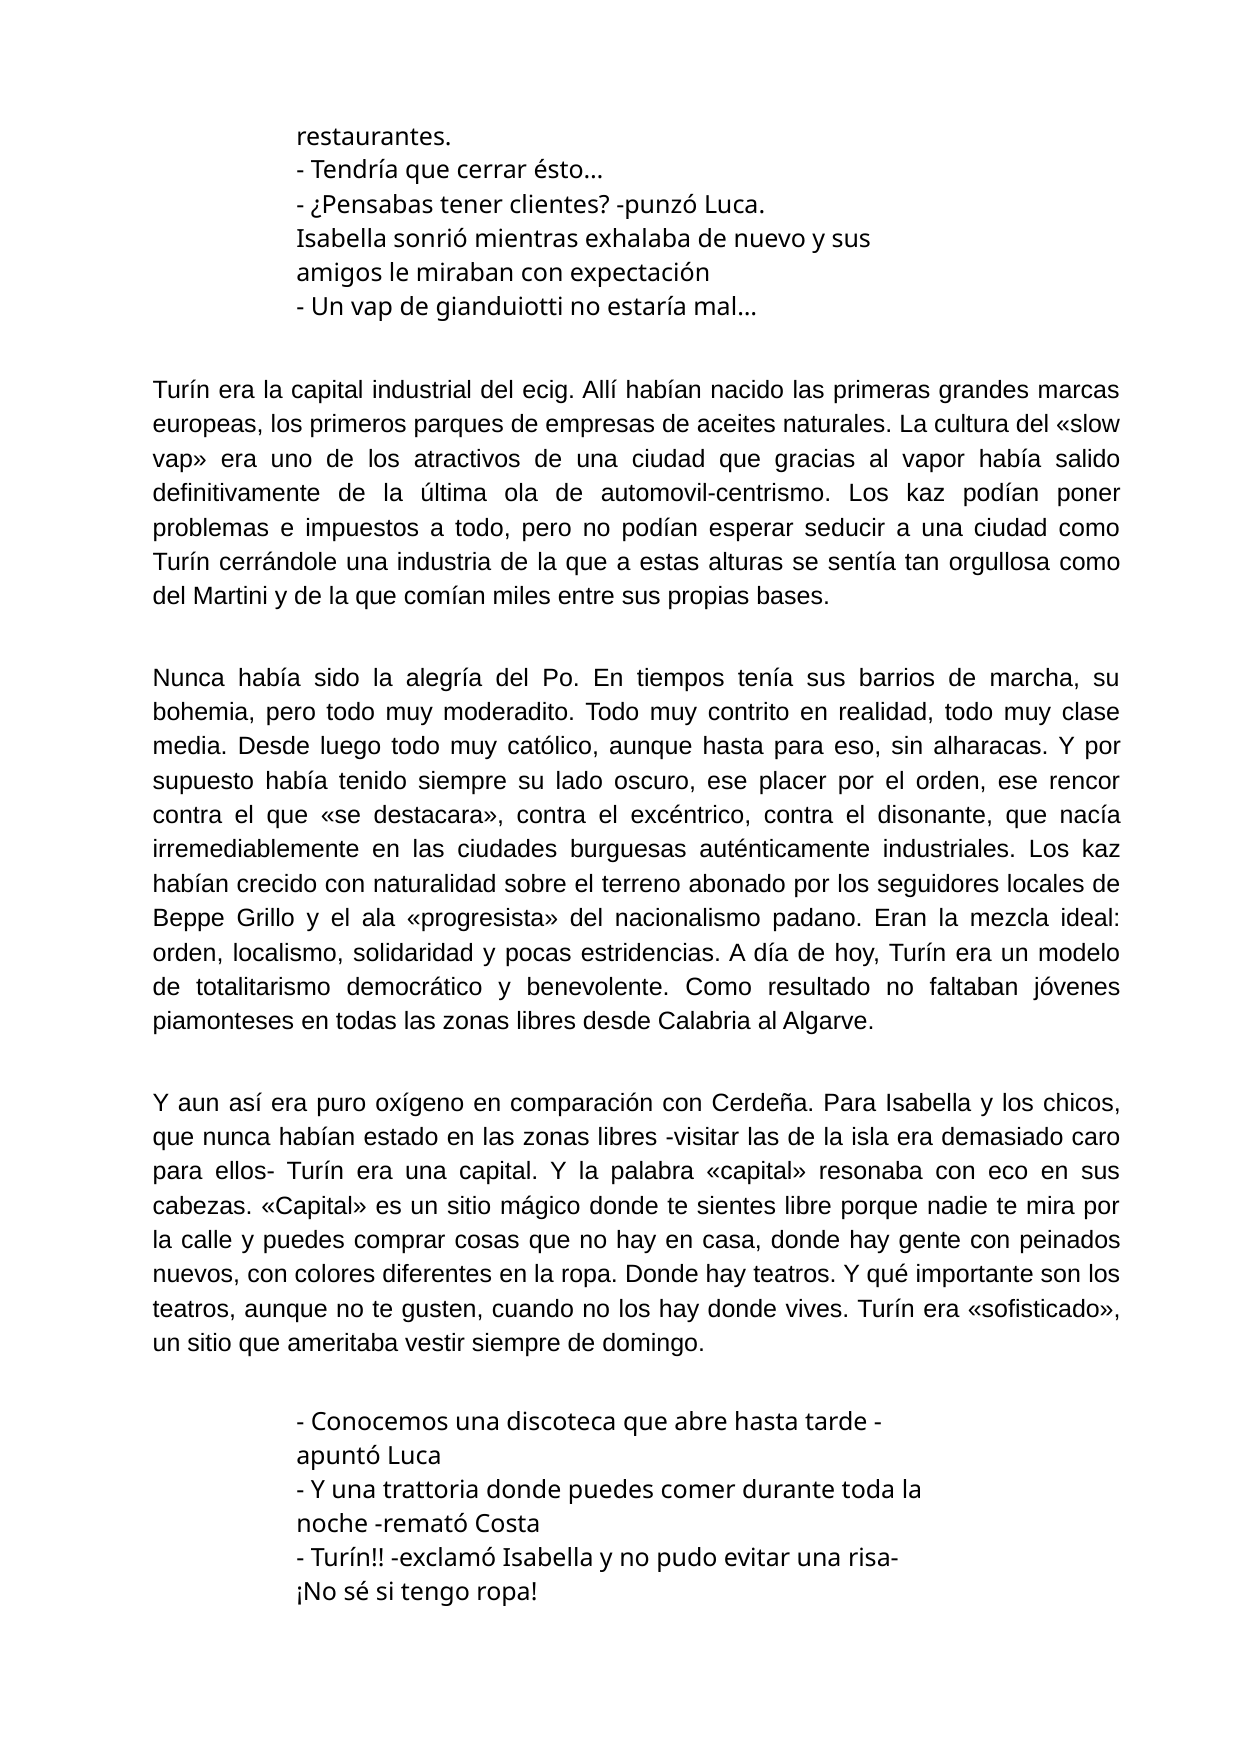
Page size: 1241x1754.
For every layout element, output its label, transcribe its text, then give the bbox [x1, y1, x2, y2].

text Turín era la capital industrial del ecig. Allí habían nacido las primeras grandes marcas europeas, los primeros parques de empresas de aceites naturales. La cultura del «slow vap» era uno de los atractivos de una ciudad que gracias al vapor había salido definitivamente de la última ola de automovil-centrismo. Los kaz podían poner problemas e impuestos a todo, pero no podían esperar seducir a una ciudad como Turín cerrándole una industria de la que a estas alturas se sentía tan orgullosa como del Martini y de la que comían miles entre sus propias bases. [152, 369, 1122, 610]
text - Conocemos una discoteca que abre hasta tarde -apuntó Luca - Y una trattoria donde puedes comer durante toda la noche -remató Costa - Turín!! -exclamó Isabella y no pudo evitar una risa- ¡No sé si tengo ropa! [296, 1404, 944, 1608]
text Nunca había sido la alegría del Po. En tiempos tenía sus barrios de marcha, su bohemia, pero todo muy moderadito. Todo muy contrito en realidad, todo muy clase media. Desde luego todo muy católico, aunque hasta para eso, sin alharacas. Y por supuesto había tenido siempre su lado oscuro, ese placer por el orden, ese rencor contra el que «se destacara», contra el excéntrico, contra el disonante, que nacía irremediablemente en las ciudades burguesas auténticamente industriales. Los kaz habían crecido con naturalidad sobre el terreno abonado por los seguidores locales de Beppe Grillo y el ala «progresista» del nacionalismo padano. Eran la mezcla ideal: orden, localismo, solidaridad y pocas estridencias. A día de hoy, Turín era un modelo de totalitarismo democrático y benevolente. Como resultado no faltaban jóvenes piamonteses en todas las zonas libres desde Calabria al Algarve. [152, 657, 1122, 1035]
text restaurantes. - Tendría que cerrar ésto… - ¿Pensabas tener clientes? -punzó Luca. Isabella sonrió mientras exhalaba de nuevo y sus amigos le miraban con expectación - Un vap de gianduiotti no estaría mal… [296, 118, 944, 322]
text Y aun así era puro oxígeno en comparación con Cerdeña. Para Isabella y los chicos, que nunca habían estado en las zonas libres -visitar las de la isla era demasiado caro para ellos- Turín era una capital. Y la palabra «capital» resonaba con eco en sus cabezas. «Capital» es un sitio mágico donde te sientes libre porque nadie te mira por la calle y puedes comprar cosas que no hay en casa, donde hay gente con peinados nuevos, con colores diferentes en la ropa. Donde hay teatros. Y qué importante son los teatros, aunque no te gusten, cuando no los hay donde vives. Turín era «sofisticado», un sitio que ameritaba vestir siempre de domingo. [152, 1082, 1122, 1357]
